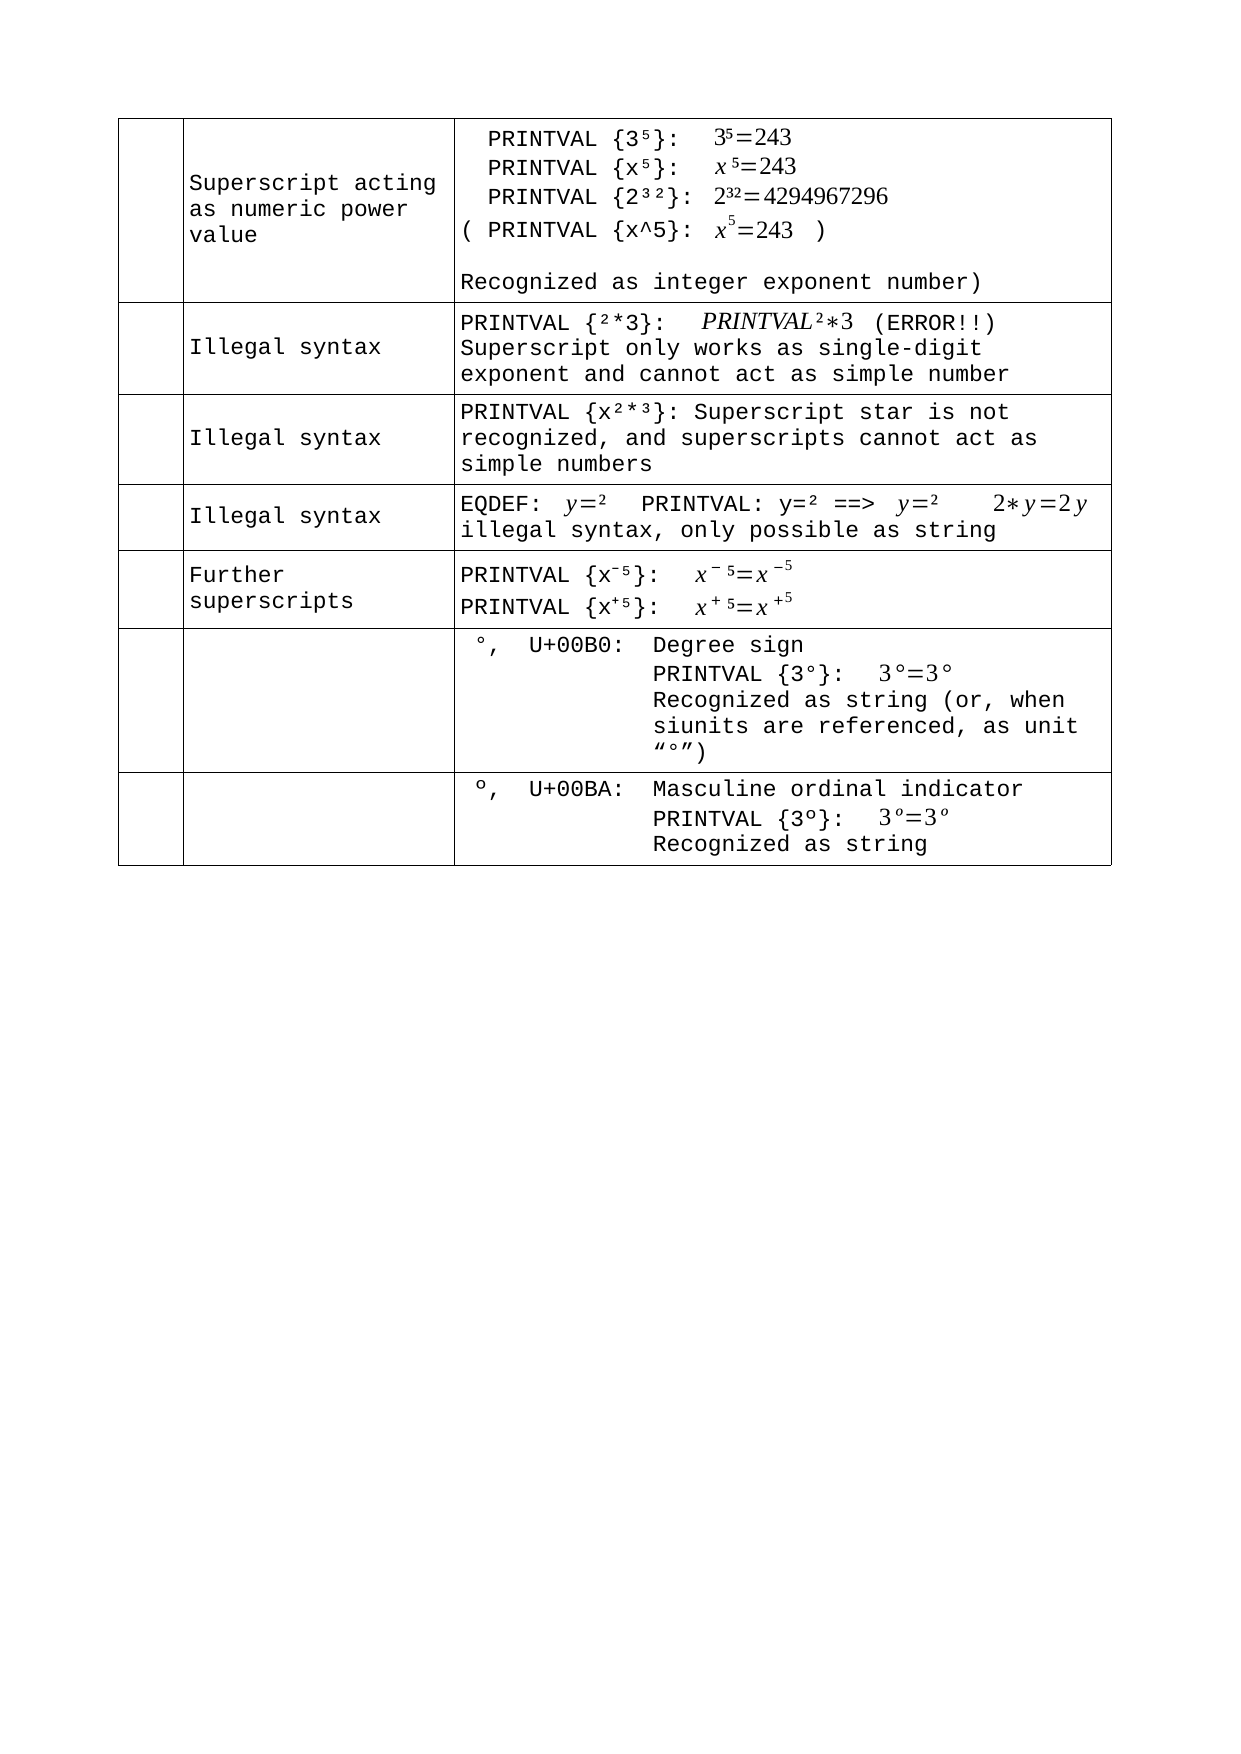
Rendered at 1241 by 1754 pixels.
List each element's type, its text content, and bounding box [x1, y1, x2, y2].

table_cell Further superscripts [184, 551, 454, 627]
table_cell PRINTVAL {x²*³}: Superscript star is not recognized, and superscripts cannot act as simple numbers [455, 395, 1111, 484]
table_cell Illegal syntax [184, 303, 454, 394]
table_cell °, U+00B0: Degree sign PRINTVAL {3°}: Recognized as string (or, when siunits are referenced, as unit “°”) [455, 629, 1111, 772]
table_cell º, U+00BA: Masculine ordinal indicator PRINTVAL {3º}: Recognized as string [455, 773, 1111, 864]
table_cell [184, 773, 454, 864]
table_cell PRINTVAL {x⁻⁵}: PRINTVAL {x⁺⁵}: [455, 551, 1111, 627]
table_cell [119, 119, 183, 302]
table_cell Illegal syntax [184, 395, 454, 484]
table_cell EQDEF: PRINTVAL: y=² ==> illegal syntax, only possible as string [455, 485, 1111, 550]
table_cell [184, 629, 454, 772]
table_cell PRINTVAL {²*3}: (ERROR!!) Superscript only works as single-digit exponent and cannot act as simple number [455, 303, 1111, 394]
table_cell [119, 395, 183, 484]
table_cell Superscript acting as numeric power value [184, 119, 454, 302]
table_cell PRINTVAL {3⁵}: PRINTVAL {x⁵}: PRINTVAL {2³²}: ( PRINTVAL {x^5}: ) Recognized as integer exponent number) [455, 119, 1111, 302]
table_cell Illegal syntax [184, 485, 454, 550]
table_cell [119, 629, 183, 772]
table_cell [119, 551, 183, 627]
table_cell [119, 485, 183, 550]
table_cell [119, 303, 183, 394]
table_cell [119, 773, 183, 864]
